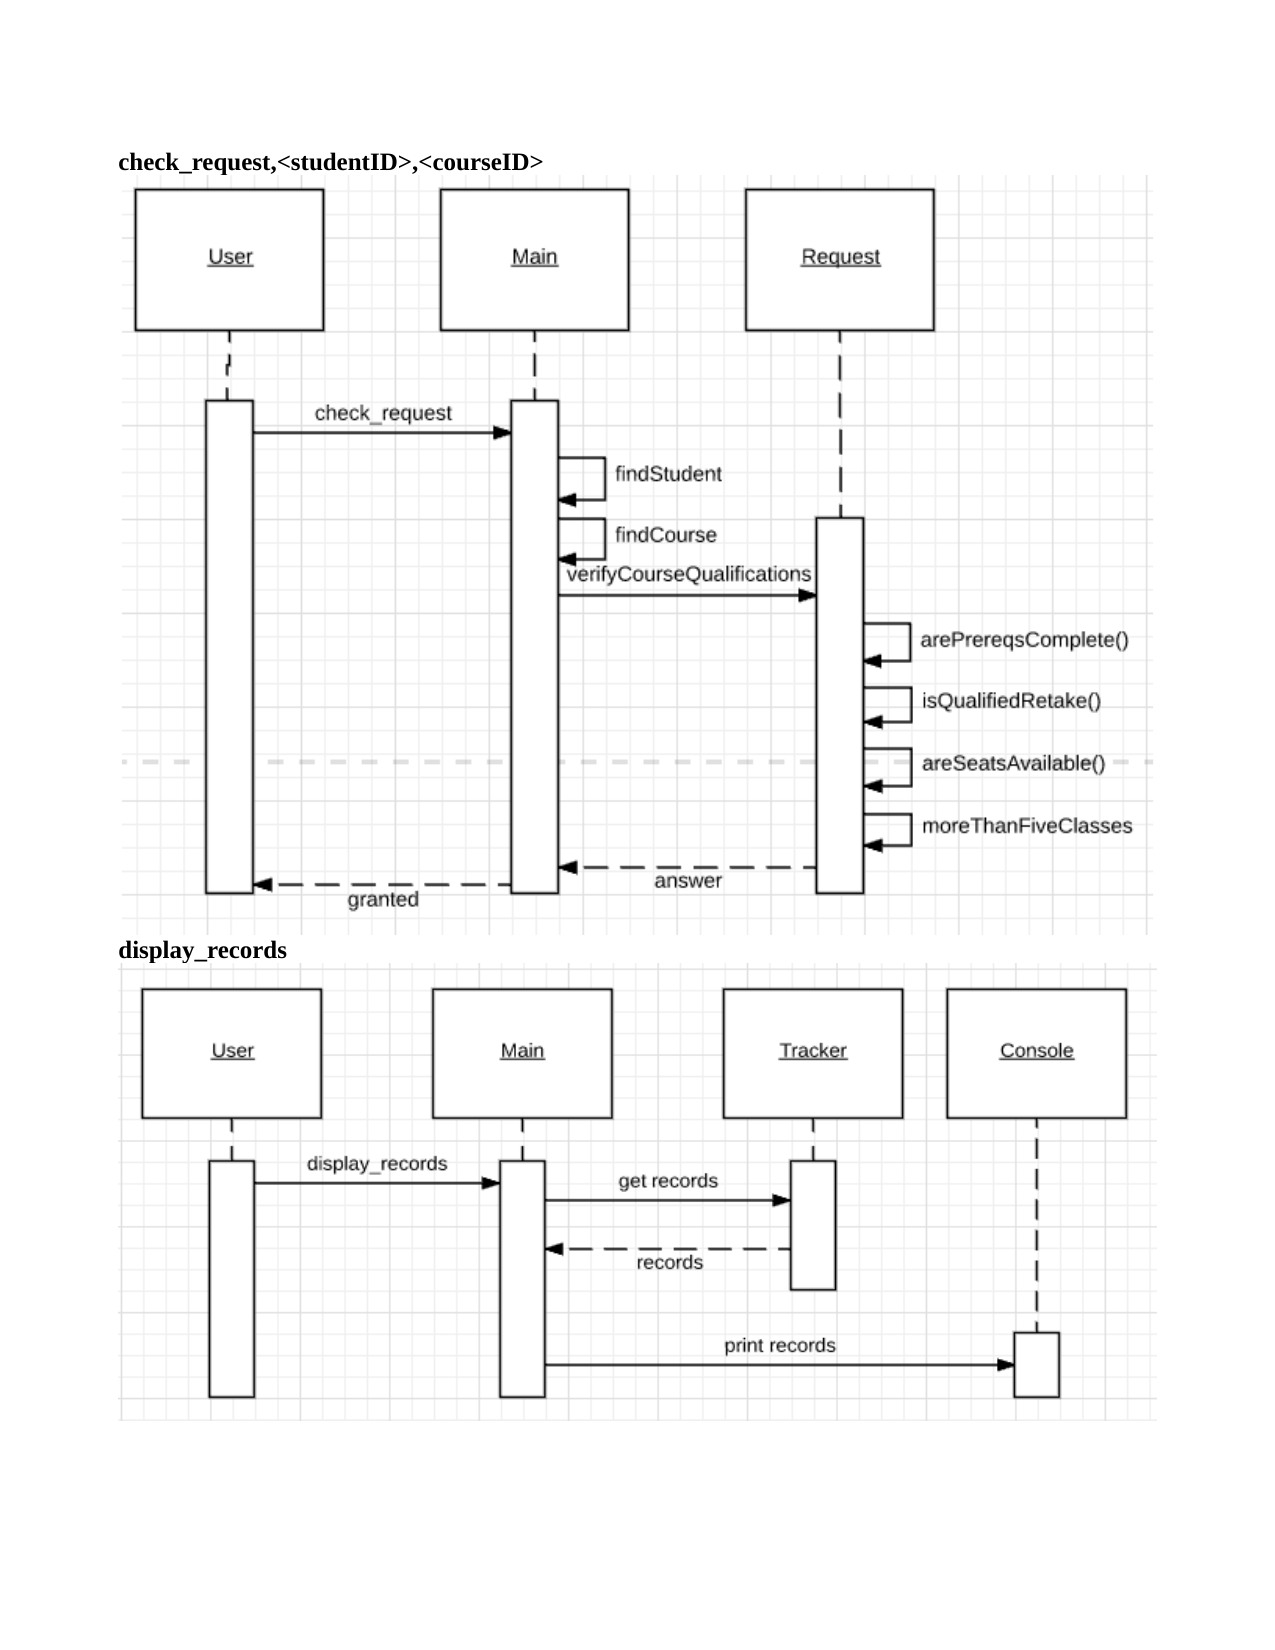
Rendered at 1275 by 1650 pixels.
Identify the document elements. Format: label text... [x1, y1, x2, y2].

picture [118, 963, 1157, 1421]
text display_records [118, 176, 1157, 963]
text check_request,<studentID>,<courseID> [118, 147, 1157, 176]
picture [121, 175, 1154, 935]
